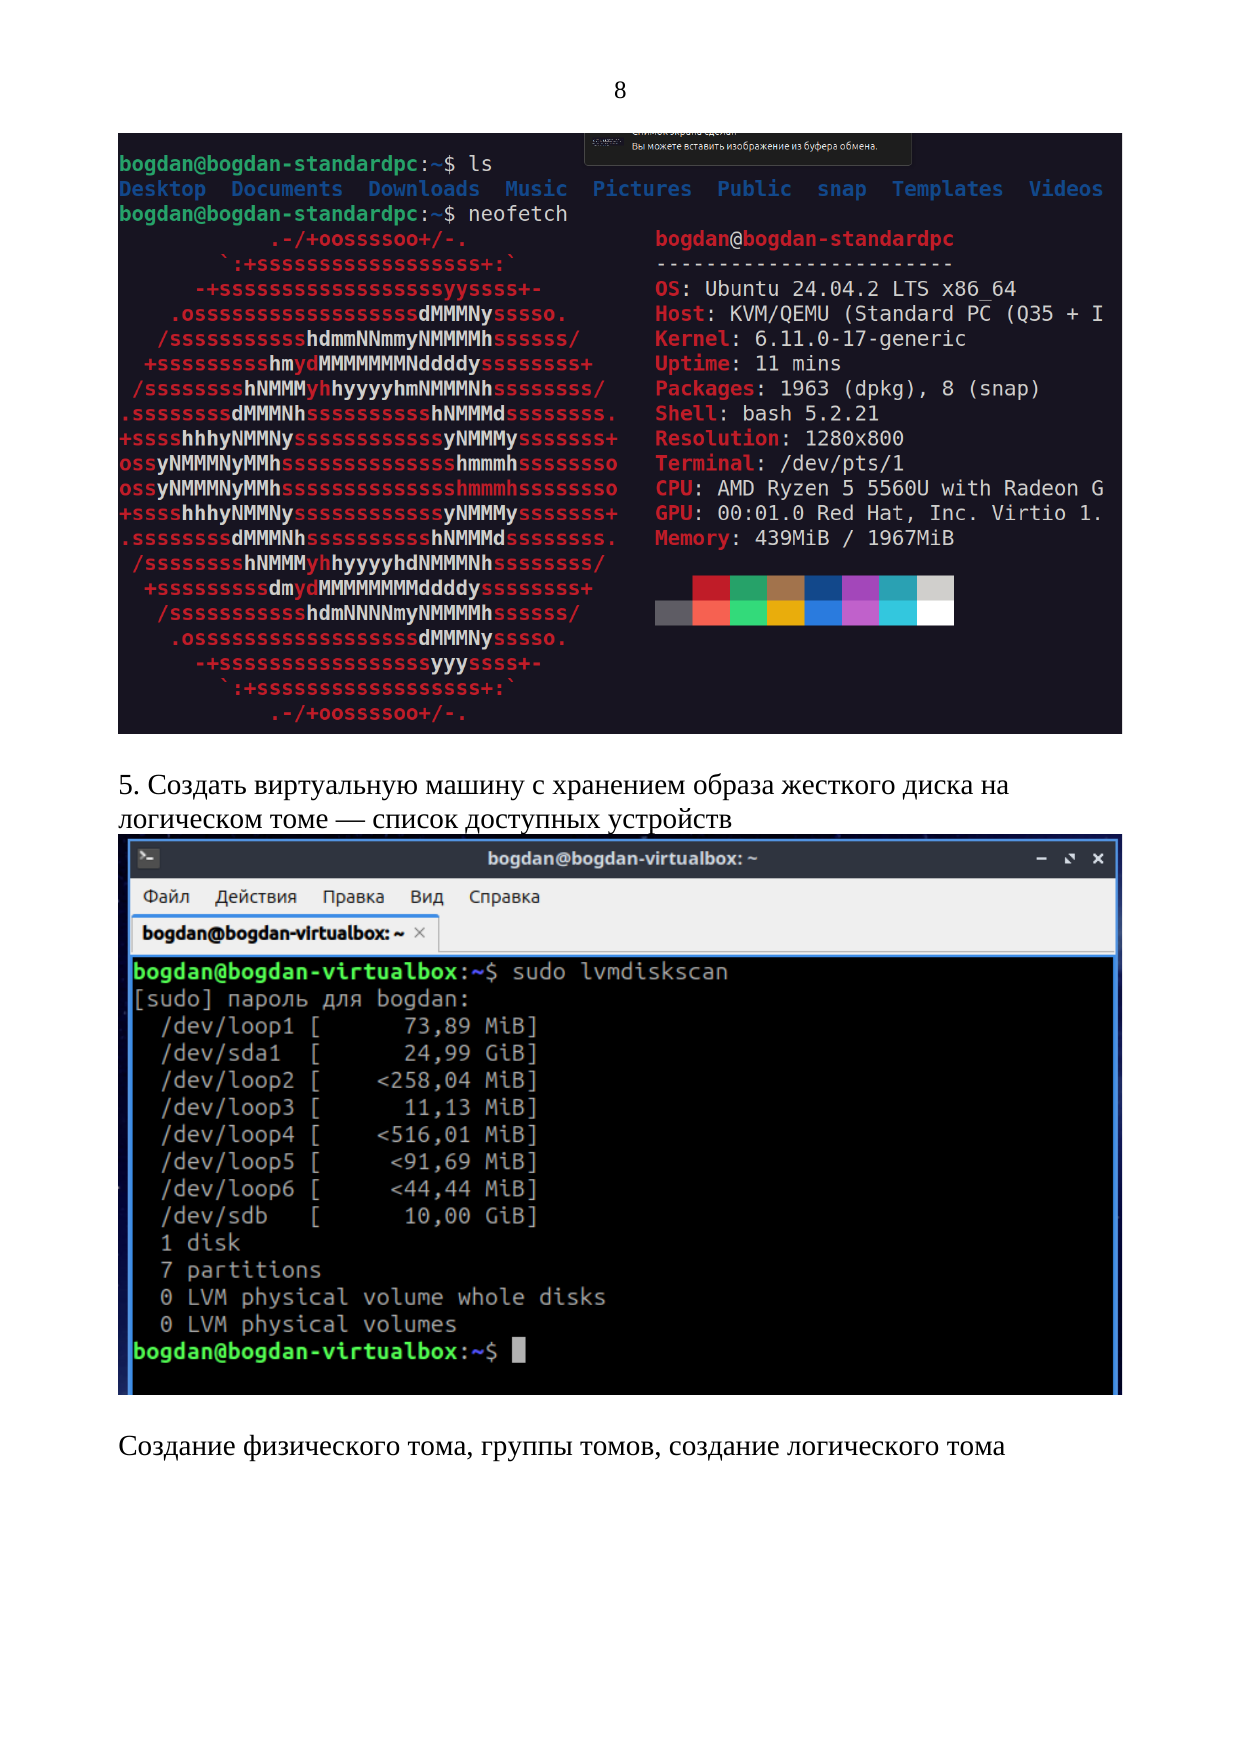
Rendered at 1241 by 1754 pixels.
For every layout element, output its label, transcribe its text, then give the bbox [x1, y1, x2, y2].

picture [118, 133, 1123, 734]
picture [118, 834, 1123, 1395]
text Создание физического тома, группы томов, создание логического тома [118, 1428, 1122, 1461]
text 5. Создать виртуальную машину с хранением образа жесткого диска на логическом томе — список доступных устройств [118, 767, 1122, 834]
